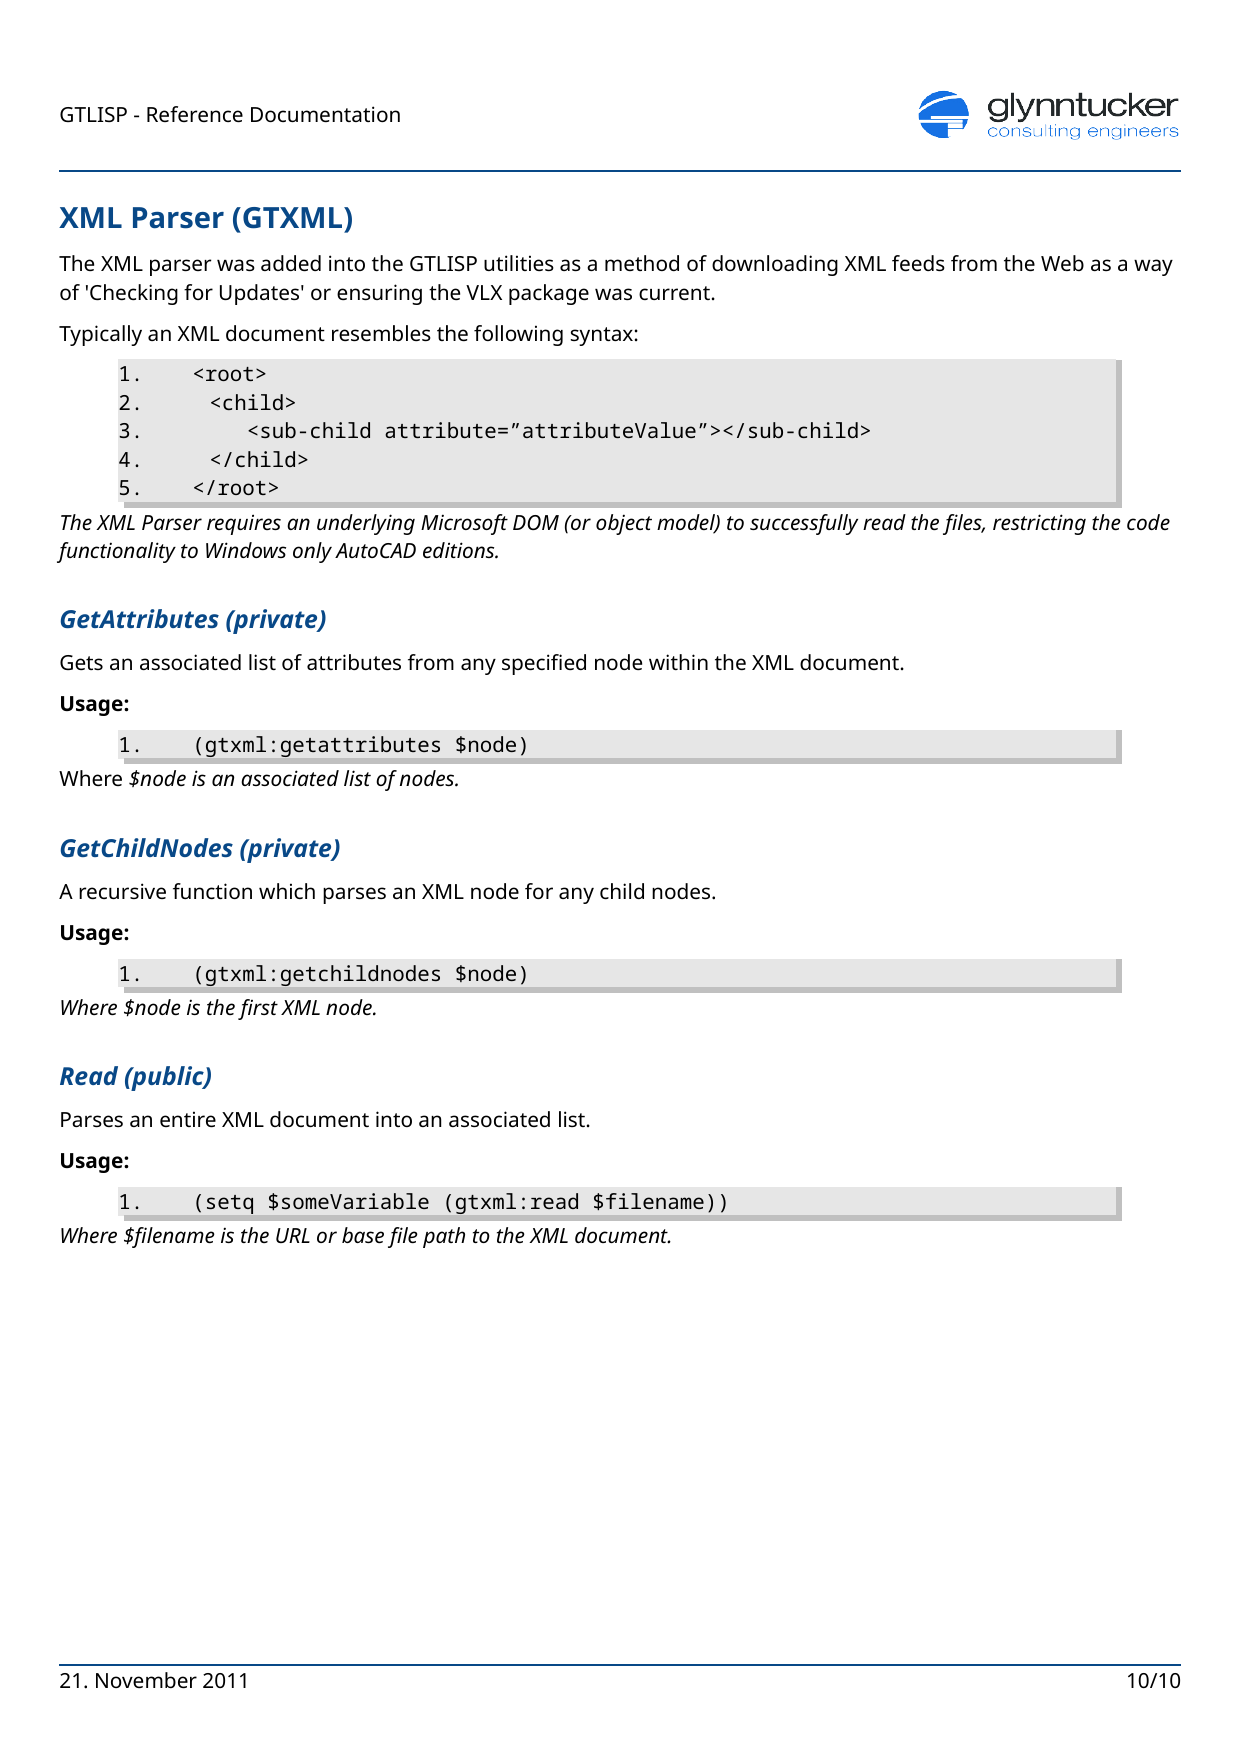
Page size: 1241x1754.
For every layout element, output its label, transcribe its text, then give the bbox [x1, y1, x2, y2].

text Usage: [59, 918, 1181, 946]
picture [915, 88, 1182, 141]
text Where $filename is the URL or base file path to the XML document. [59, 1221, 1181, 1250]
list (gtxml:getattributes $node) [118, 730, 1116, 759]
list <root> [118, 359, 1116, 388]
text Where $node is an associated list of nodes. [59, 764, 1181, 793]
subtitle GetAttributes (private) [59, 602, 1181, 636]
text Usage: [59, 1146, 1181, 1174]
list (gtxml:getchildnodes $node) [118, 959, 1116, 987]
list </child> [118, 445, 1116, 473]
subtitle XML Parser (GTXML) [59, 197, 1181, 237]
text Usage: [59, 689, 1181, 718]
list </root> [118, 473, 1116, 502]
text Parses an entire XML document into an associated list. [59, 1105, 1181, 1134]
list <child> [118, 388, 1116, 416]
text Typically an XML document resembles the following syntax: [59, 319, 1181, 347]
text The XML parser was added into the GTLISP utilities as a method of downloading XML feeds from the Web as a way of 'Checking for Updates' or ensuring the VLX package was current. [59, 249, 1181, 306]
text Where $node is the first XML node. [59, 993, 1181, 1021]
list <sub-child attribute=”attributeValue”></sub-child> [118, 416, 1116, 445]
text A recursive function which parses an XML node for any child nodes. [59, 877, 1181, 905]
text The XML Parser requires an underlying Microsoft DOM (or object model) to successfully read the files, restricting the code functionality to Windows only AutoCAD editions. [59, 508, 1181, 564]
subtitle Read (public) [59, 1059, 1181, 1093]
text Gets an associated list of attributes from any specified node within the XML document. [59, 648, 1181, 677]
subtitle GetChildNodes (private) [59, 831, 1181, 864]
list (setq $someVariable (gtxml:read $filename)) [118, 1187, 1116, 1216]
